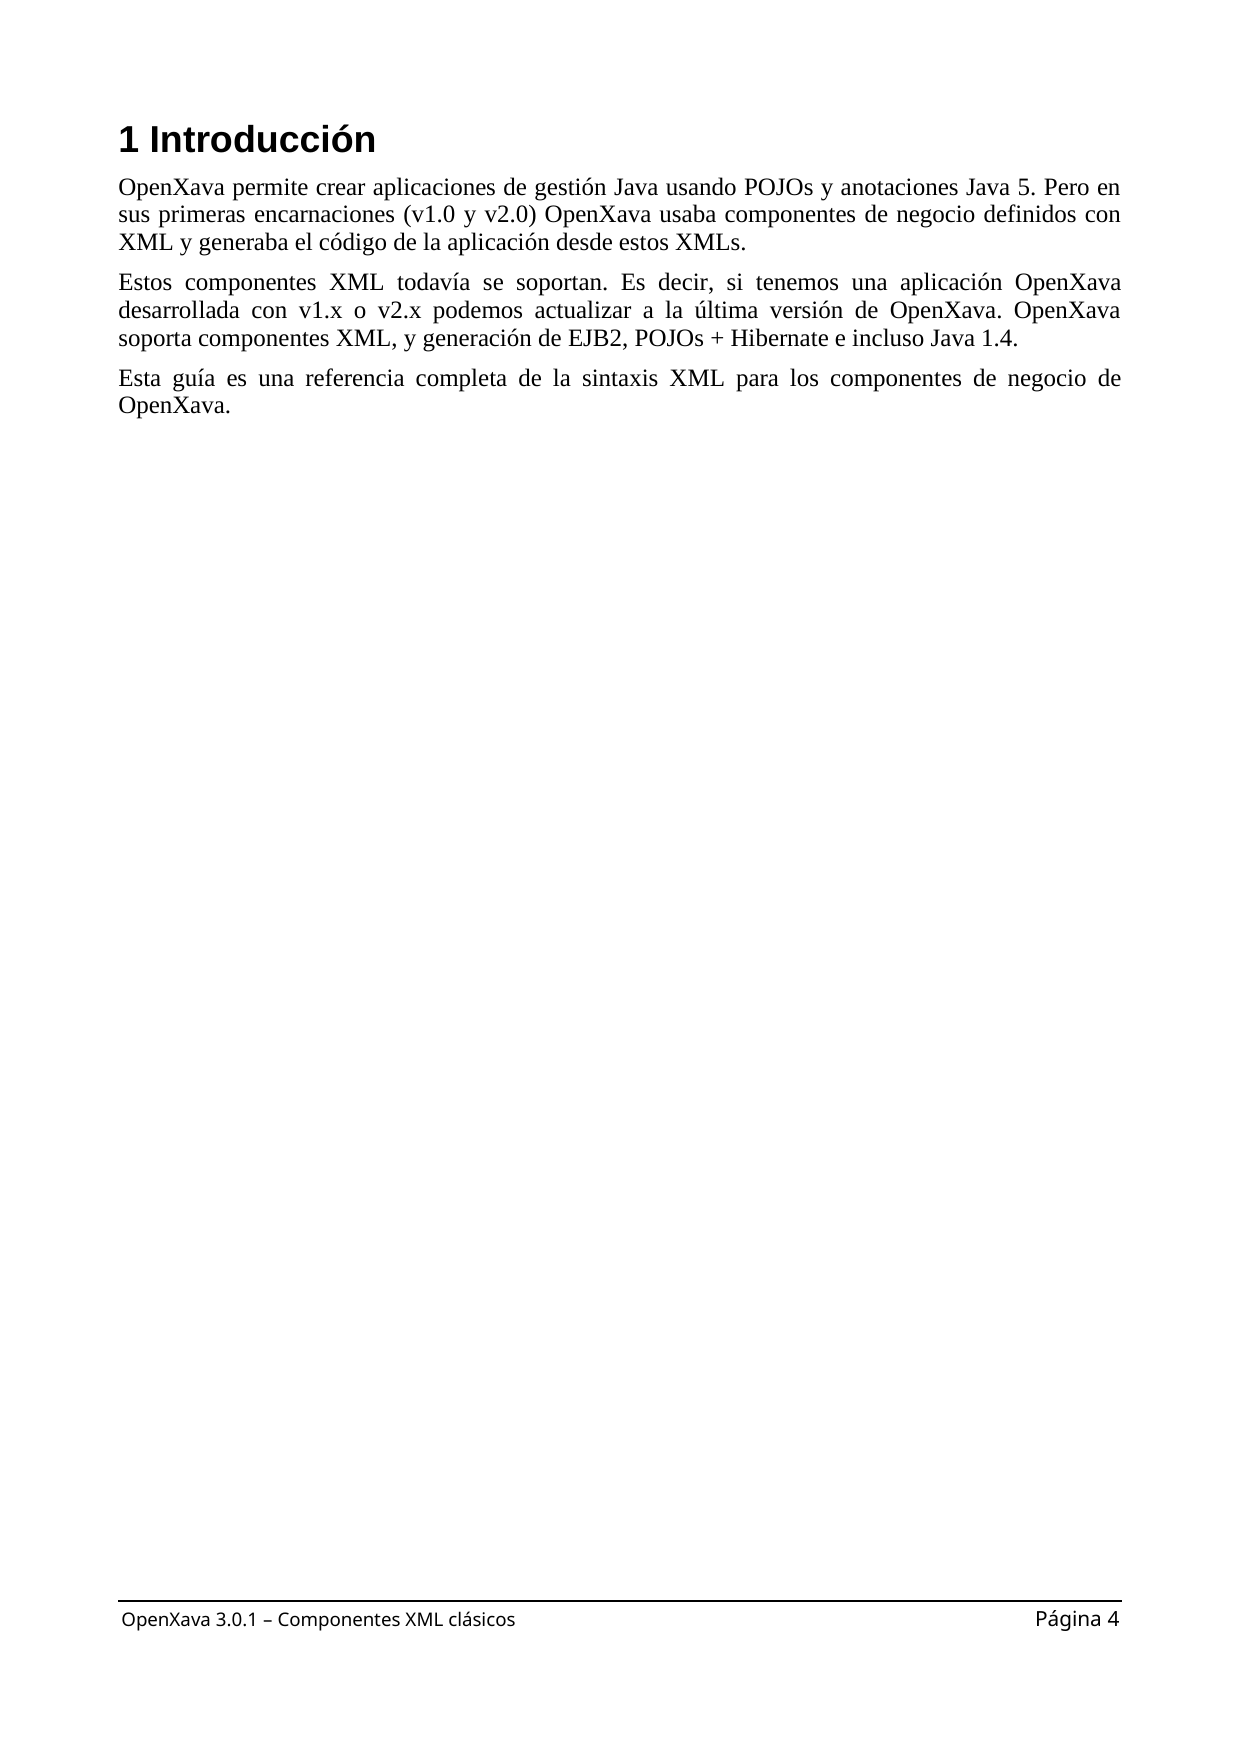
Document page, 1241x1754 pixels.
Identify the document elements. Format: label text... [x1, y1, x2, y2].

subtitle Introducción [118, 118, 1122, 160]
text Esta guía es una referencia completa de la sintaxis XML para los componentes de negocio de OpenXava. [118, 364, 1122, 419]
text Estos componentes XML todavía se soportan. Es decir, si tenemos una aplicación OpenXava desarrollada con v1.x o v2.x podemos actualizar a la última versión de OpenXava. OpenXava soporta componentes XML, y generación de EJB2, POJOs + Hibernate e incluso Java 1.4. [118, 268, 1122, 351]
text OpenXava permite crear aplicaciones de gestión Java usando POJOs y anotaciones Java 5. Pero en sus primeras encarnaciones (v1.0 y v2.0) OpenXava usaba componentes de negocio definidos con XML y generaba el código de la aplicación desde estos XMLs. [118, 173, 1122, 256]
